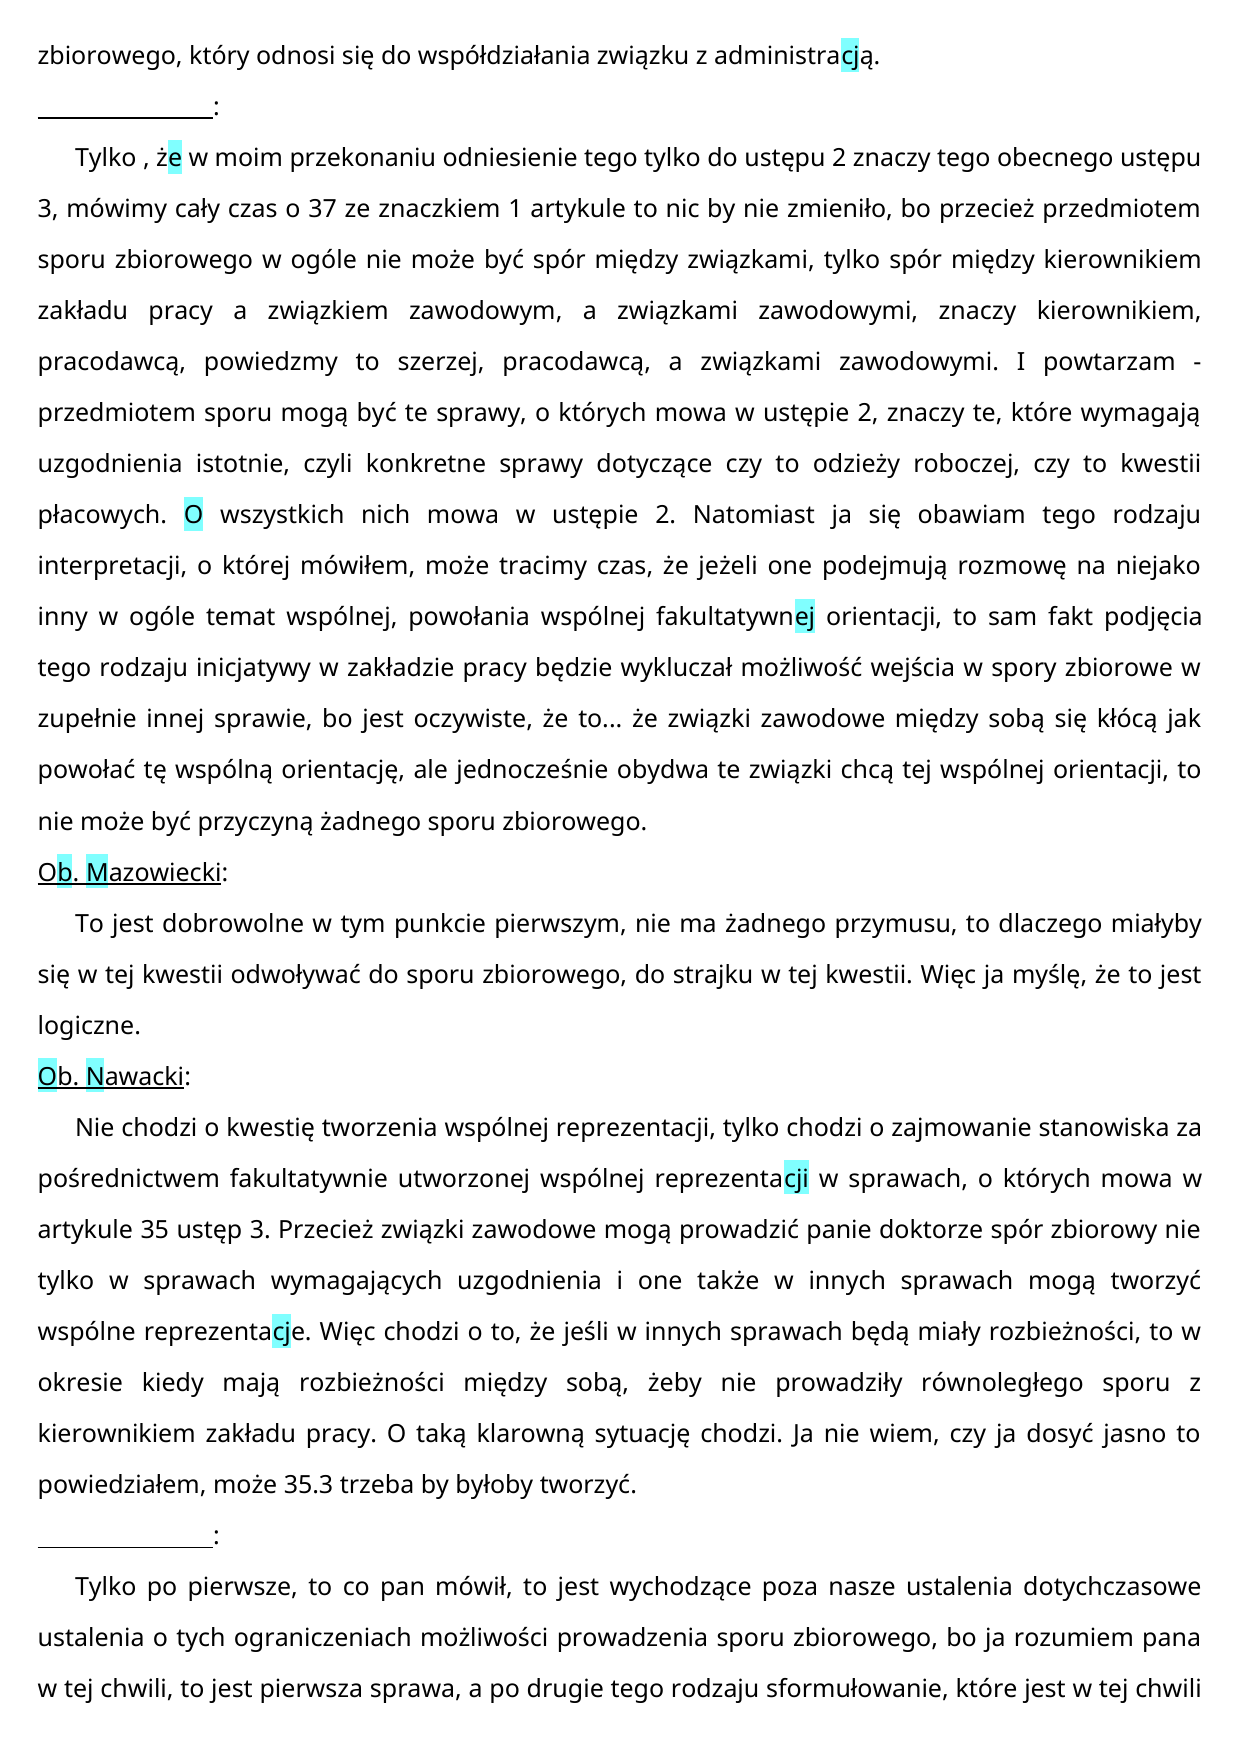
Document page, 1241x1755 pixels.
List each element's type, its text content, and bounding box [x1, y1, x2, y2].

text Nie chodzi o kwestię tworzenia wspólnej reprezentacji, tylko chodzi o zajmowanie stanowiska za pośrednictwem fakultatywnie utworzonej wspólnej reprezentacji w sprawach, o których mowa w artykule 35 ustęp 3. Przecież związki zawodowe mogą prowadzić panie doktorze spór zbiorowy nie tylko w sprawach wymagających uzgodnienia i one także w innych sprawach mogą tworzyć wspólne reprezentacje. Więc chodzi o to, że jeśli w innych sprawach będą miały rozbieżności, to w okresie kiedy mają rozbieżności między sobą, żeby nie prowadziły równoległego sporu z kierownikiem zakładu pracy. O taką klarowną sytuację chodzi. Ja nie wiem, czy ja dosyć jasno to powiedziałem, może 35.3 trzeba by byłoby tworzyć. [37, 1109, 1203, 1501]
text Ob. Mazowiecki: [37, 854, 1203, 888]
text To jest dobrowolne w tym punkcie pierwszym, nie ma żadnego przymusu, to dlaczego miałyby się w tej kwestii odwoływać do sporu zbiorowego, do strajku w tej kwestii. Więc ja myślę, że to jest logiczne. [37, 905, 1203, 1041]
text : [37, 88, 1203, 123]
text Tylko po pierwsze, to co pan mówił, to jest wychodzące poza nasze ustalenia dotychczasowe ustalenia o tych ograniczeniach możliwości prowadzenia sporu zbiorowego, bo ja rozumiem pana w tej chwili, to jest pierwsza sprawa, a po drugie tego rodzaju sformułowanie, które jest w tej chwili [37, 1569, 1203, 1705]
text Ob. Nawacki: [37, 1058, 1203, 1092]
text zbiorowego, który odnosi się do współdziałania związku z administracją. [37, 37, 1203, 72]
text Tylko , że w moim przekonaniu odniesienie tego tylko do ustępu 2 znaczy tego obecnego ustępu 3, mówimy cały czas o 37 ze znaczkiem 1 artykule to nic by nie zmieniło, bo przecież przedmiotem sporu zbiorowego w ogóle nie może być spór między związkami, tylko spór między kierownikiem zakładu pracy a związkiem zawodowym, a związkami zawodowymi, znaczy kierownikiem, pracodawcą, powiedzmy to szerzej, pracodawcą, a związkami zawodowymi. I powtarzam - przedmiotem sporu mogą być te sprawy, o których mowa w ustępie 2, znaczy te, które wymagają uzgodnienia istotnie, czyli konkretne sprawy dotyczące czy to odzieży roboczej, czy to kwestii płacowych. O wszystkich nich mowa w ustępie 2. Natomiast ja się obawiam tego rodzaju interpretacji, o której mówiłem, może tracimy czas, że jeżeli one podejmują rozmowę na niejako inny w ogóle temat wspólnej, powołania wspólnej fakultatywnej orientacji, to sam fakt podjęcia tego rodzaju inicjatywy w zakładzie pracy będzie wykluczał możliwość wejścia w spory zbiorowe w zupełnie innej sprawie, bo jest oczywiste, że to... że związki zawodowe między sobą się kłócą jak powołać tę wspólną orientację, ale jednocześnie obydwa te związki chcą tej wspólnej orientacji, to nie może być przyczyną żadnego sporu zbiorowego. [37, 139, 1203, 837]
text : [37, 1518, 1203, 1552]
